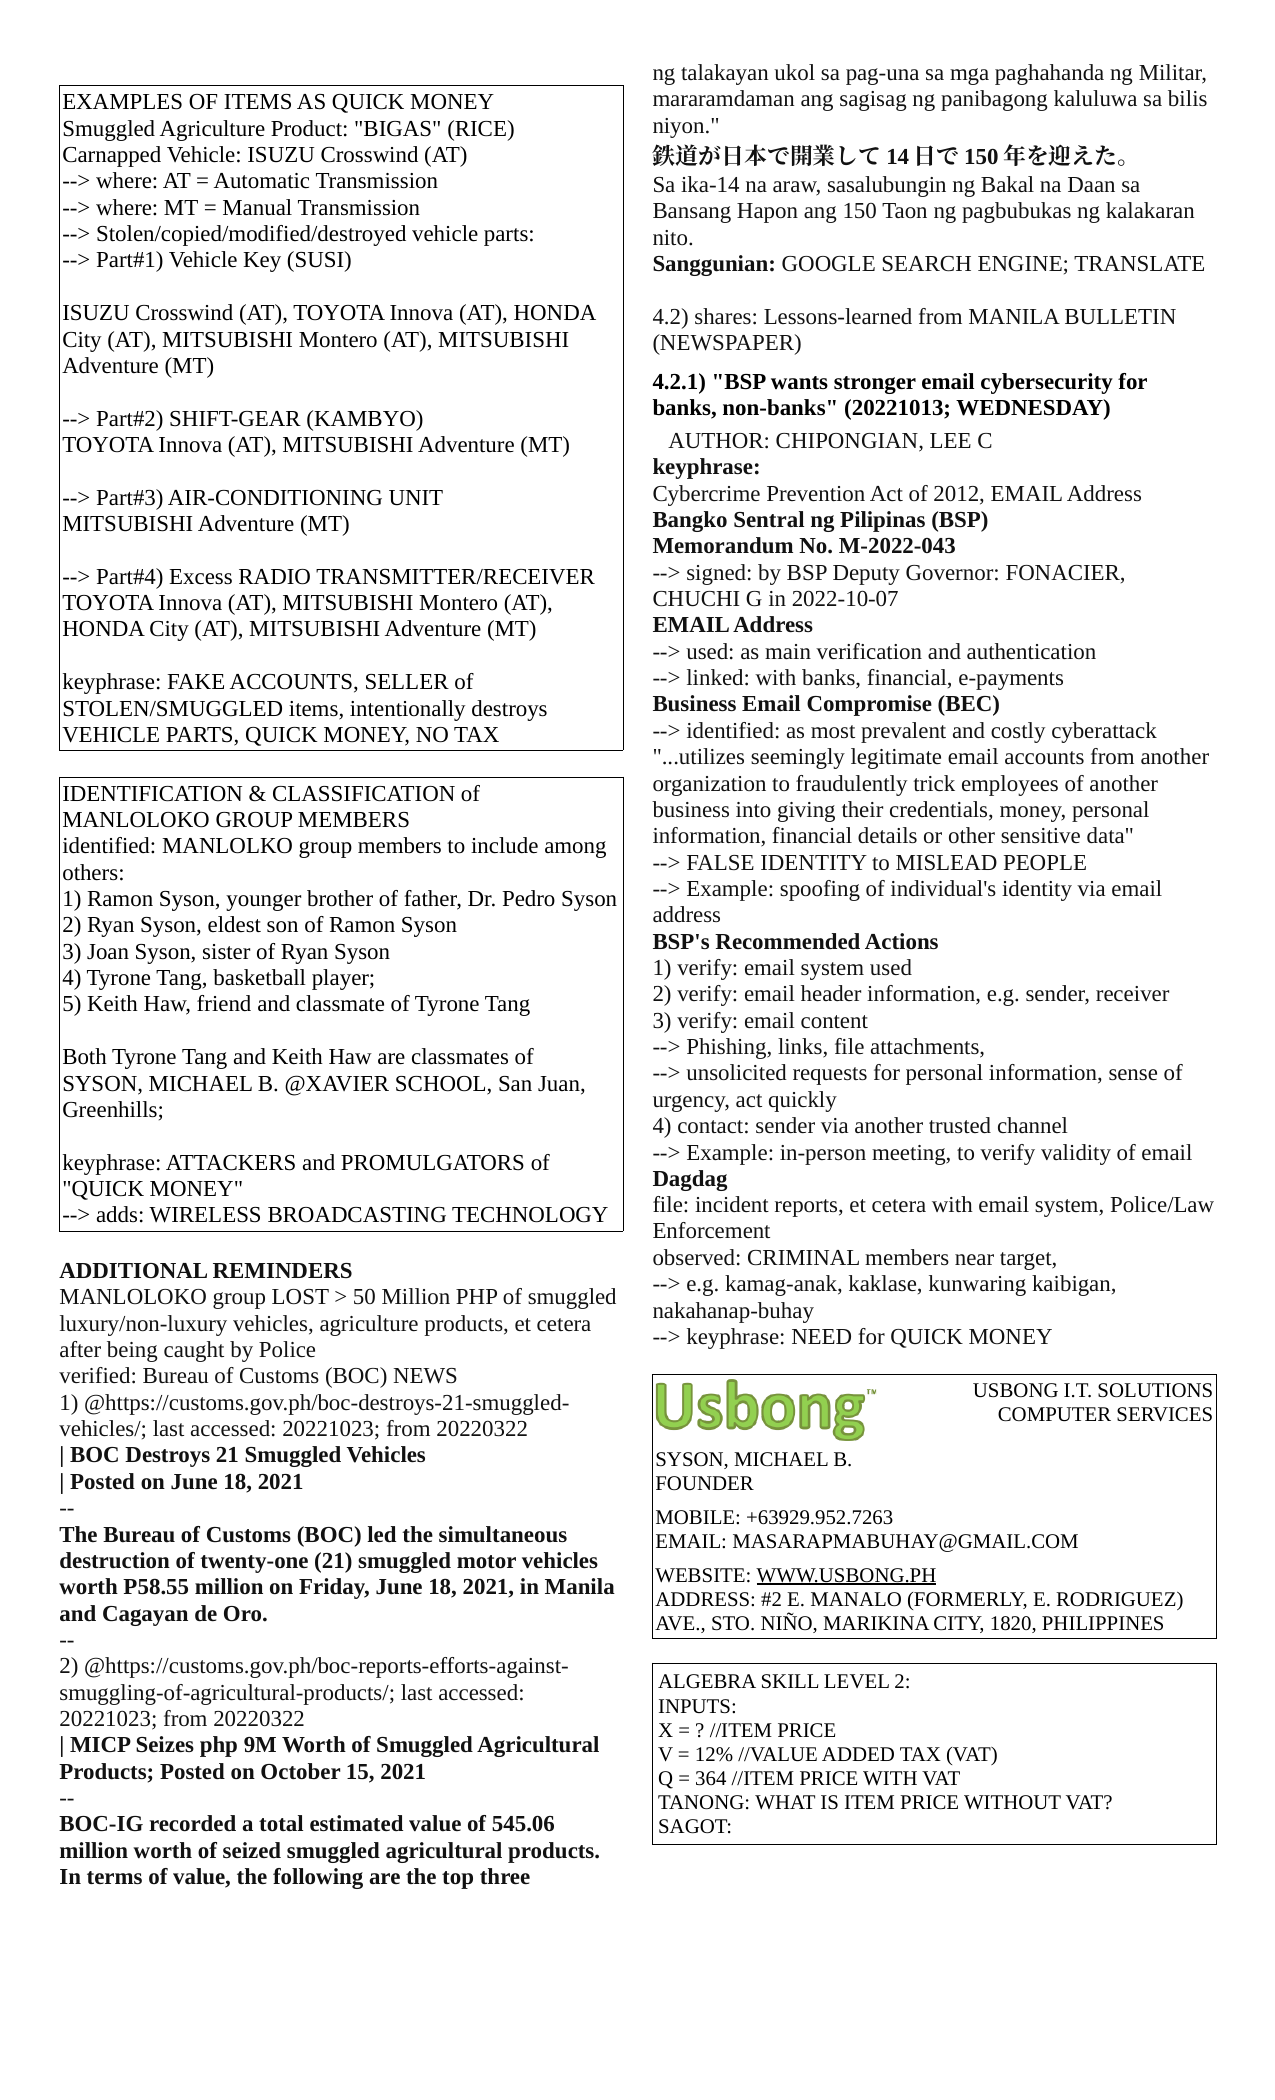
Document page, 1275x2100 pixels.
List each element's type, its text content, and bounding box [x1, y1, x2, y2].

text "...utilizes seemingly legitimate email accounts from another organization to fraudulently trick employees of another business into giving their credentials, money, personal information, financial details or other sensitive data" [652, 743, 1216, 849]
text keyphrase: [652, 453, 1216, 480]
text BSP's Recommended Actions [652, 928, 1216, 954]
text The Bureau of Customs (BOC) led the simultaneous destruction of twenty-one (21) smuggled motor vehicles worth P58.55 million on Friday, June 18, 2021, in Manila and Cagayan de Oro. [59, 1521, 623, 1626]
text --> unsolicited requests for personal information, sense of urgency, act quickly [652, 1059, 1216, 1112]
text file: incident reports, et cetera with email system, Police/Law Enforcement [652, 1191, 1216, 1244]
text --> Phishing, links, file attachments, [652, 1033, 1216, 1059]
text 3) verify: email content [652, 1007, 1216, 1033]
text --> identified: as most prevalent and costly cyberattack [652, 717, 1216, 743]
text Cybercrime Prevention Act of 2012, EMAIL Address Bangko Sentral ng Pilipinas (BSP) Memorandum No. M-2022-043 --> signed: by BSP Deputy Governor: FONACIER, CHUCHI G in 2022-10-07 EMAIL Address --> used: as main verification and authentication --> linked: with banks, financial, e-payments Business Email Compromise (BEC) [652, 480, 1216, 717]
text 1) @https://customs.gov.ph/boc-destroys-21-smuggled-vehicles/; last accessed: 20221023; from 20220322 [59, 1389, 623, 1442]
text Sa ika-14 na araw, sasalubungin ng Bakal na Daan sa Bansang Hapon ang 150 Taon ng pagbubukas ng kalakaran nito. [652, 171, 1216, 250]
subtitle 4.2.1) "BSP wants stronger email cybersecurity for banks, non-banks" (20221013; WEDNESDAY) [652, 368, 1216, 421]
text Dagdag [652, 1165, 1216, 1191]
text BOC-IG recorded a total estimated value of 545.06 million worth of seized smuggled agricultural products. In terms of value, the following are the top three [59, 1811, 623, 1889]
table_header USBONG I.T. SOLUTIONS COMPUTER SERVICES SYSON, MICHAEL B. FOUNDER MOBILE: +63929.952.7263 EMAIL: MASARAPMABUHAY@GMAIL.COM WEBSITE: WWW.USBONG.PH ADDRESS: #2 E. MANALO (FORMERLY, E. RODRIGUEZ) AVE., STO. NIÑO, MARIKINA CITY, 1820, PHILIPPINES [653, 1375, 1216, 1638]
text 2) @https://customs.gov.ph/boc-reports-efforts-against-smuggling-of-agricultural-products/; last accessed: 20221023; from 20220322 [59, 1652, 623, 1731]
text -- [59, 1626, 623, 1652]
text ng talakayan ukol sa pag-una sa mga paghahanda ng Militar, mararamdaman ang sagisag ng panibagong kaluluwa sa bilis niyon." [652, 59, 1216, 138]
text | Posted on June 18, 2021 [59, 1468, 623, 1494]
picture [655, 1379, 877, 1441]
text --> e.g. kamag-anak, kaklase, kunwaring kaibigan, nakahanap-buhay [652, 1270, 1216, 1323]
text --> Example: in-person meeting, to verify validity of email [652, 1138, 1216, 1165]
text 2) verify: email header information, e.g. sender, receiver [652, 980, 1216, 1007]
text 4.2) shares: Lessons-learned from MANILA BULLETIN (NEWSPAPER) [652, 303, 1216, 356]
text --> keyphrase: NEED for QUICK MONEY [652, 1323, 1216, 1349]
text -- [59, 1784, 623, 1811]
text | MICP Seizes php 9M Worth of Smuggled Agricultural Products; Posted on October 15, 2021 [59, 1731, 623, 1784]
text ADDITIONAL REMINDERS [59, 1257, 623, 1283]
text 鉄道が日本で開業して14日で150年を迎えた。 [652, 138, 1216, 171]
text AUTHOR: CHIPONGIAN, LEE C [652, 427, 1216, 453]
text | BOC Destroys 21 Smuggled Vehicles [59, 1442, 623, 1468]
text 1) verify: email system used [652, 954, 1216, 980]
table_header IDENTIFICATION & CLASSIFICATION of MANLOLOKO GROUP MEMBERS identified: MANLOLKO group members to include among others: 1) Ramon Syson, younger brother of father, Dr. Pedro Syson 2) Ryan Syson, eldest son of Ramon Syson 3) Joan Syson, sister of Ryan Syson 4) Tyrone Tang, basketball player; 5) Keith Haw, friend and classmate of Tyrone Tang Both Tyrone Tang and Keith Haw are classmates of SYSON, MICHAEL B. @XAVIER SCHOOL, San Juan, Greenhills; keyphrase: ATTACKERS and PROMULGATORS of "QUICK MONEY" --> adds: WIRELESS BROADCASTING TECHNOLOGY [60, 778, 623, 1231]
text Sanggunian: GOOGLE SEARCH ENGINE; TRANSLATE [652, 250, 1216, 276]
text -- [59, 1494, 623, 1521]
text --> FALSE IDENTITY to MISLEAD PEOPLE [652, 849, 1216, 875]
text verified: Bureau of Customs (BOC) NEWS [59, 1362, 623, 1389]
text observed: CRIMINAL members near target, [652, 1244, 1216, 1270]
table_header EXAMPLES OF ITEMS AS QUICK MONEY Smuggled Agriculture Product: "BIGAS" (RICE) Carnapped Vehicle: ISUZU Crosswind (AT) --> where: AT = Automatic Transmission --> where: MT = Manual Transmission --> Stolen/copied/modified/destroyed vehicle parts: --> Part#1) Vehicle Key (SUSI) ISUZU Crosswind (AT), TOYOTA Innova (AT), HONDA City (AT), MITSUBISHI Montero (AT), MITSUBISHI Adventure (MT) --> Part#2) SHIFT-GEAR (KAMBYO) TOYOTA Innova (AT), MITSUBISHI Adventure (MT) --> Part#3) AIR-CONDITIONING UNIT MITSUBISHI Adventure (MT) --> Part#4) Excess RADIO TRANSMITTER/RECEIVER TOYOTA Innova (AT), MITSUBISHI Montero (AT), HONDA City (AT), MITSUBISHI Adventure (MT) keyphrase: FAKE ACCOUNTS, SELLER of STOLEN/SMUGGLED items, intentionally destroys VEHICLE PARTS, QUICK MONEY, NO TAX [60, 86, 623, 750]
table_header ALGEBRA SKILL LEVEL 2: INPUTS: X = ? //ITEM PRICE V = 12% //VALUE ADDED TAX (VAT) Q = 364 //ITEM PRICE WITH VAT TANONG: WHAT IS ITEM PRICE WITHOUT VAT? SAGOT: [653, 1664, 1216, 1844]
text --> Example: spoofing of individual's identity via email address [652, 875, 1216, 928]
text 4) contact: sender via another trusted channel [652, 1112, 1216, 1138]
text MANLOLOKO group LOST > 50 Million PHP of smuggled luxury/non-luxury vehicles, agriculture products, et cetera after being caught by Police [59, 1283, 623, 1362]
